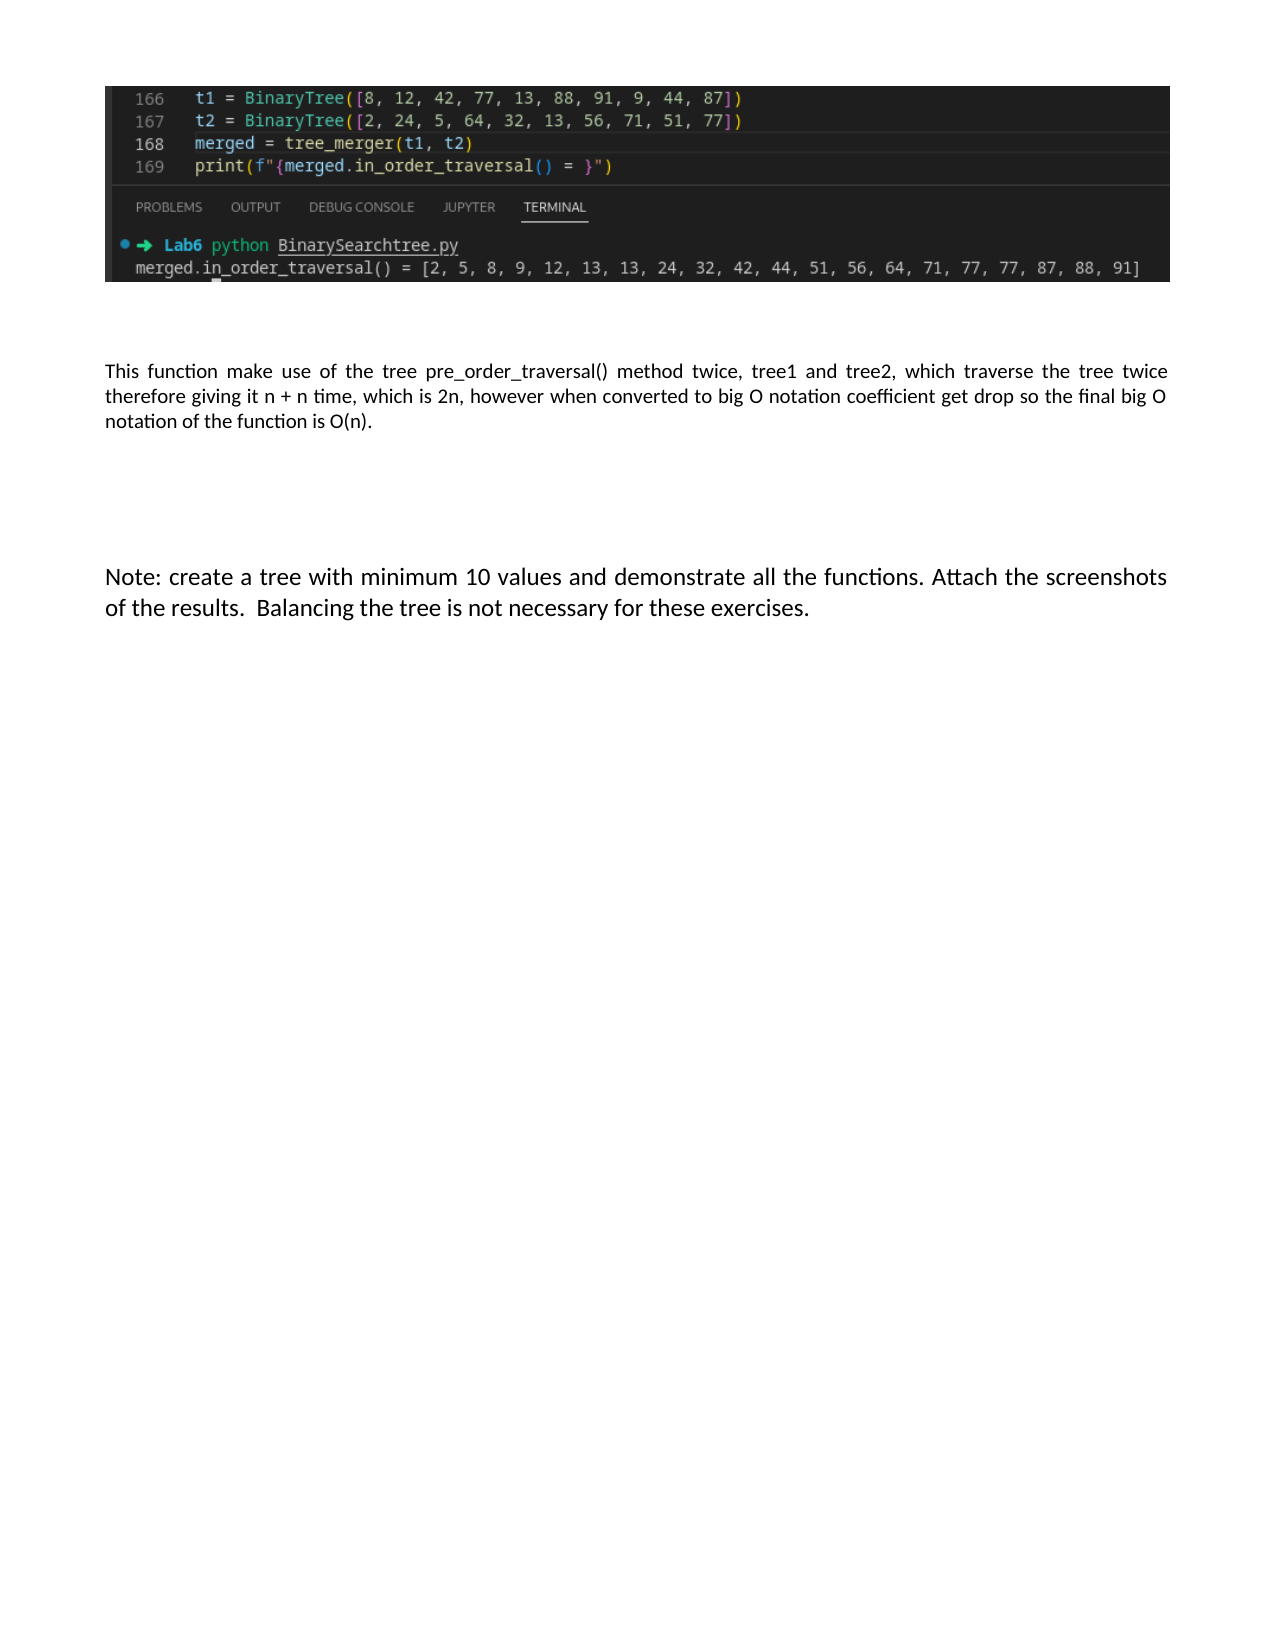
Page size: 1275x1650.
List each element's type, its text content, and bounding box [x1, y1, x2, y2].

text This function make use of the tree pre_order_traversal() method twice, tree1 and tree2, which traverse the tree twice therefore giving it n + n time, which is 2n, however when converted to big O notation coefficient get drop so the final big O notation of the function is O(n). [105, 358, 1170, 434]
picture [105, 86, 1170, 282]
text Note: create a tree with minimum 10 values and demonstrate all the functions. Attach the screenshots of the results. Balancing the tree is not necessary for these exercises. [105, 561, 1170, 622]
